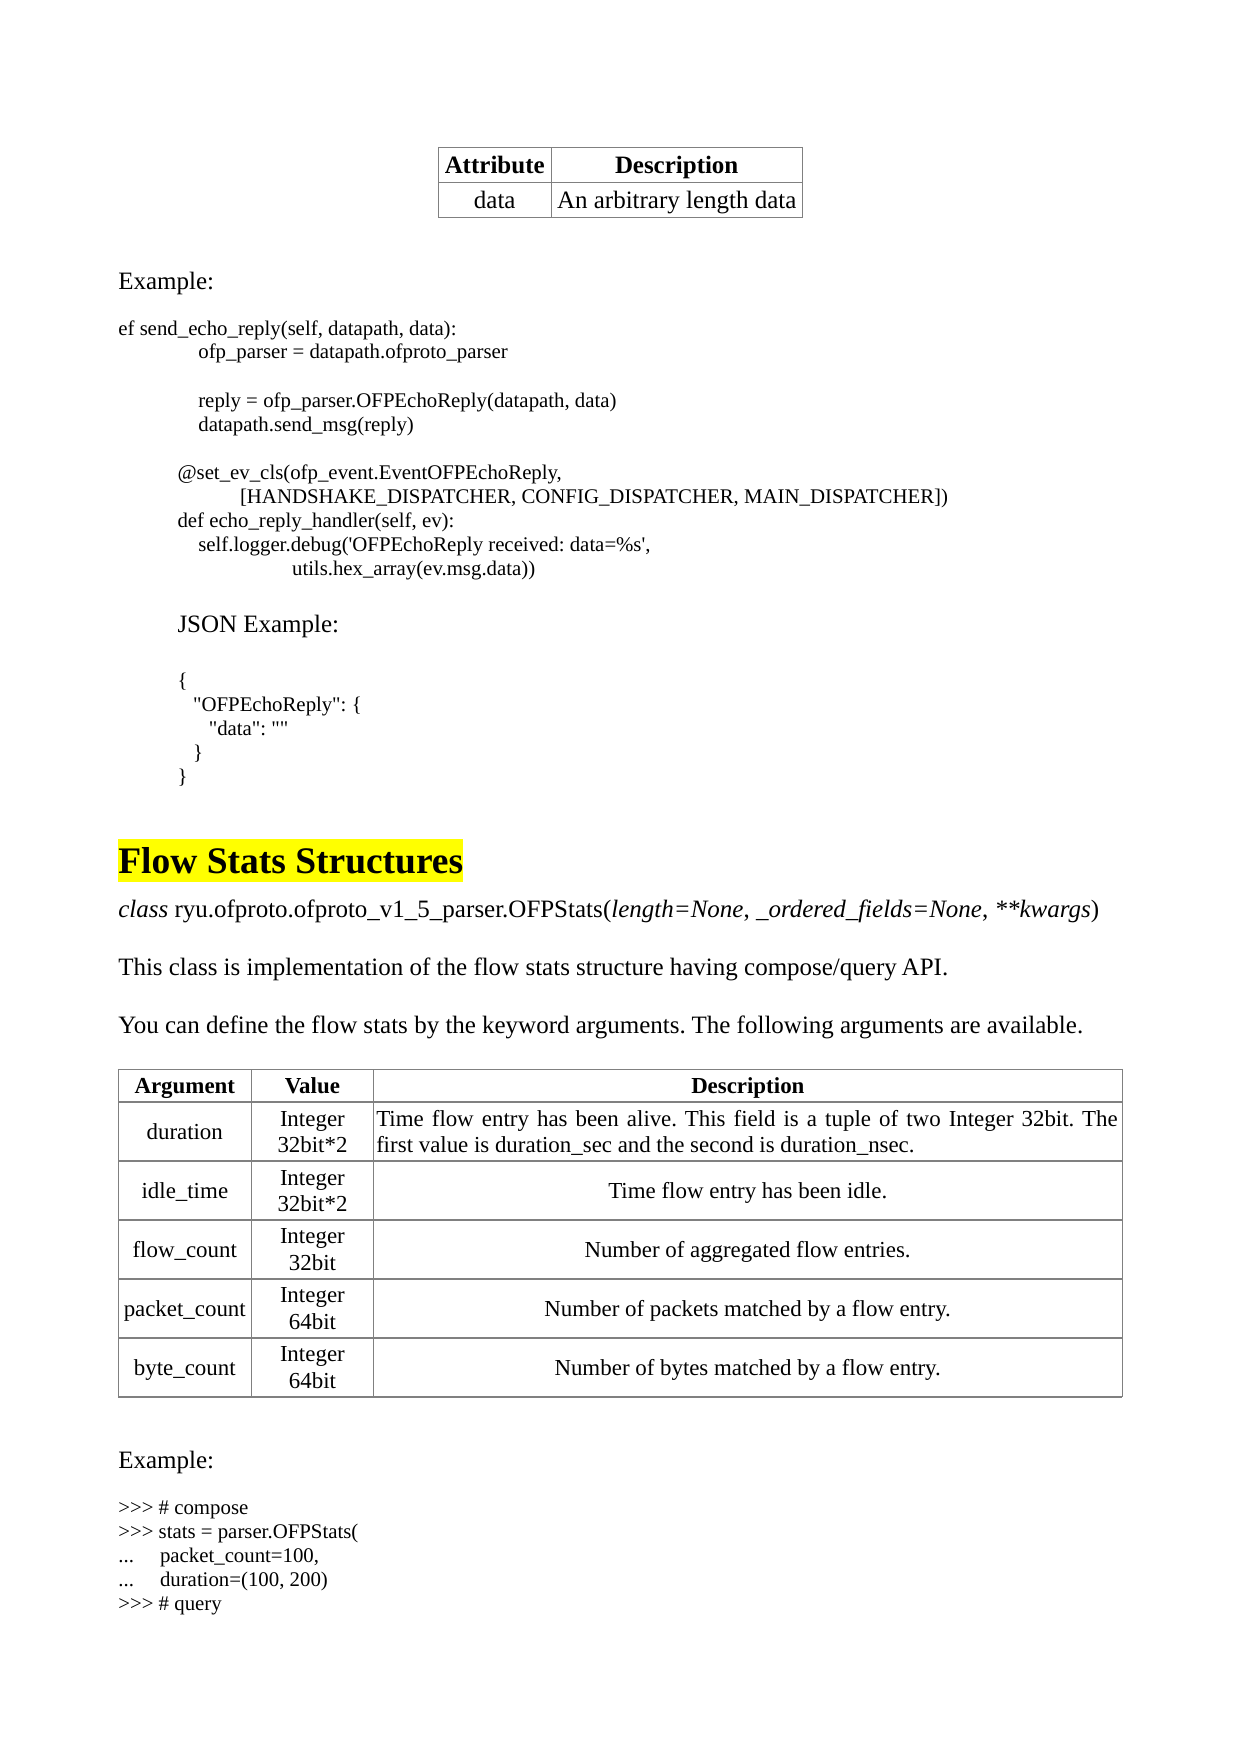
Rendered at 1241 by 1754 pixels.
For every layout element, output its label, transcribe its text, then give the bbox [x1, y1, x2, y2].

subtitle Flow Stats Structures [118, 838, 1122, 882]
text >>> stats = parser.OFPStats( [118, 1519, 1122, 1543]
table_cell Integer 32bit [252, 1221, 373, 1278]
text [HANDSHAKE_DISPATCHER, CONFIG_DISPATCHER, MAIN_DISPATCHER]) [177, 484, 1122, 508]
text ... duration=(100, 200) [118, 1567, 1122, 1591]
text } [177, 740, 1122, 764]
text Example: [118, 266, 1122, 295]
text "OFPEchoReply": { [177, 692, 1122, 716]
table_cell flow_count [119, 1221, 251, 1278]
table_cell Time flow entry has been alive. This field is a tuple of two Integer 32bit. The first value is duration_sec and the second is duration_nsec. [374, 1103, 1122, 1160]
table_cell Integer 32bit*2 [252, 1103, 373, 1160]
text self.logger.debug('OFPEchoReply received: data=%s', [177, 532, 1122, 556]
text "data": "" [177, 716, 1122, 740]
list JSON Example: [177, 609, 1122, 638]
table_cell Number of aggregated flow entries. [374, 1221, 1122, 1278]
table_cell Time flow entry has been idle. [374, 1162, 1122, 1219]
text @set_ev_cls(ofp_event.EventOFPEchoReply, [177, 460, 1122, 484]
table_header Description [552, 148, 802, 182]
table_header Argument [119, 1070, 251, 1101]
table_header Attribute [439, 148, 551, 182]
text def echo_reply_handler(self, ev): [177, 508, 1122, 532]
text ofp_parser = datapath.ofproto_parser [177, 339, 1122, 363]
text datapath.send_msg(reply) [177, 412, 1122, 436]
text } [177, 764, 1122, 788]
table_header Description [374, 1070, 1122, 1101]
subtitle class ryu.ofproto.ofproto_v1_5_parser.OFPStats(length=None, _ordered_fields=None, **kwargs) [118, 894, 1122, 923]
table_cell duration [119, 1103, 251, 1160]
text ... packet_count=100, [118, 1543, 1122, 1567]
table_cell packet_count [119, 1280, 251, 1337]
table_cell Number of bytes matched by a flow entry. [374, 1339, 1122, 1396]
text utils.hex_array(ev.msg.data)) [177, 556, 1122, 580]
table_cell Integer 32bit*2 [252, 1162, 373, 1219]
list You can define the flow stats by the keyword arguments. The following arguments are available. [118, 1011, 1122, 1039]
table_cell Integer 64bit [252, 1280, 373, 1337]
text >>> # compose [118, 1495, 1122, 1519]
table_cell byte_count [119, 1339, 251, 1396]
table_cell An arbitrary length data [552, 183, 802, 217]
text { [177, 668, 1122, 692]
text >>> # query [118, 1591, 1122, 1615]
table_header Value [252, 1070, 373, 1101]
list This class is implementation of the flow stats structure having compose/query API. [118, 952, 1122, 981]
text reply = ofp_parser.OFPEchoReply(datapath, data) [177, 388, 1122, 412]
table_cell Number of packets matched by a flow entry. [374, 1280, 1122, 1337]
text Example: [118, 1446, 1122, 1474]
text ef send_echo_reply(self, datapath, data): [118, 315, 1122, 339]
table_cell idle_time [119, 1162, 251, 1219]
table_cell data [439, 183, 551, 217]
table_cell Integer 64bit [252, 1339, 373, 1396]
